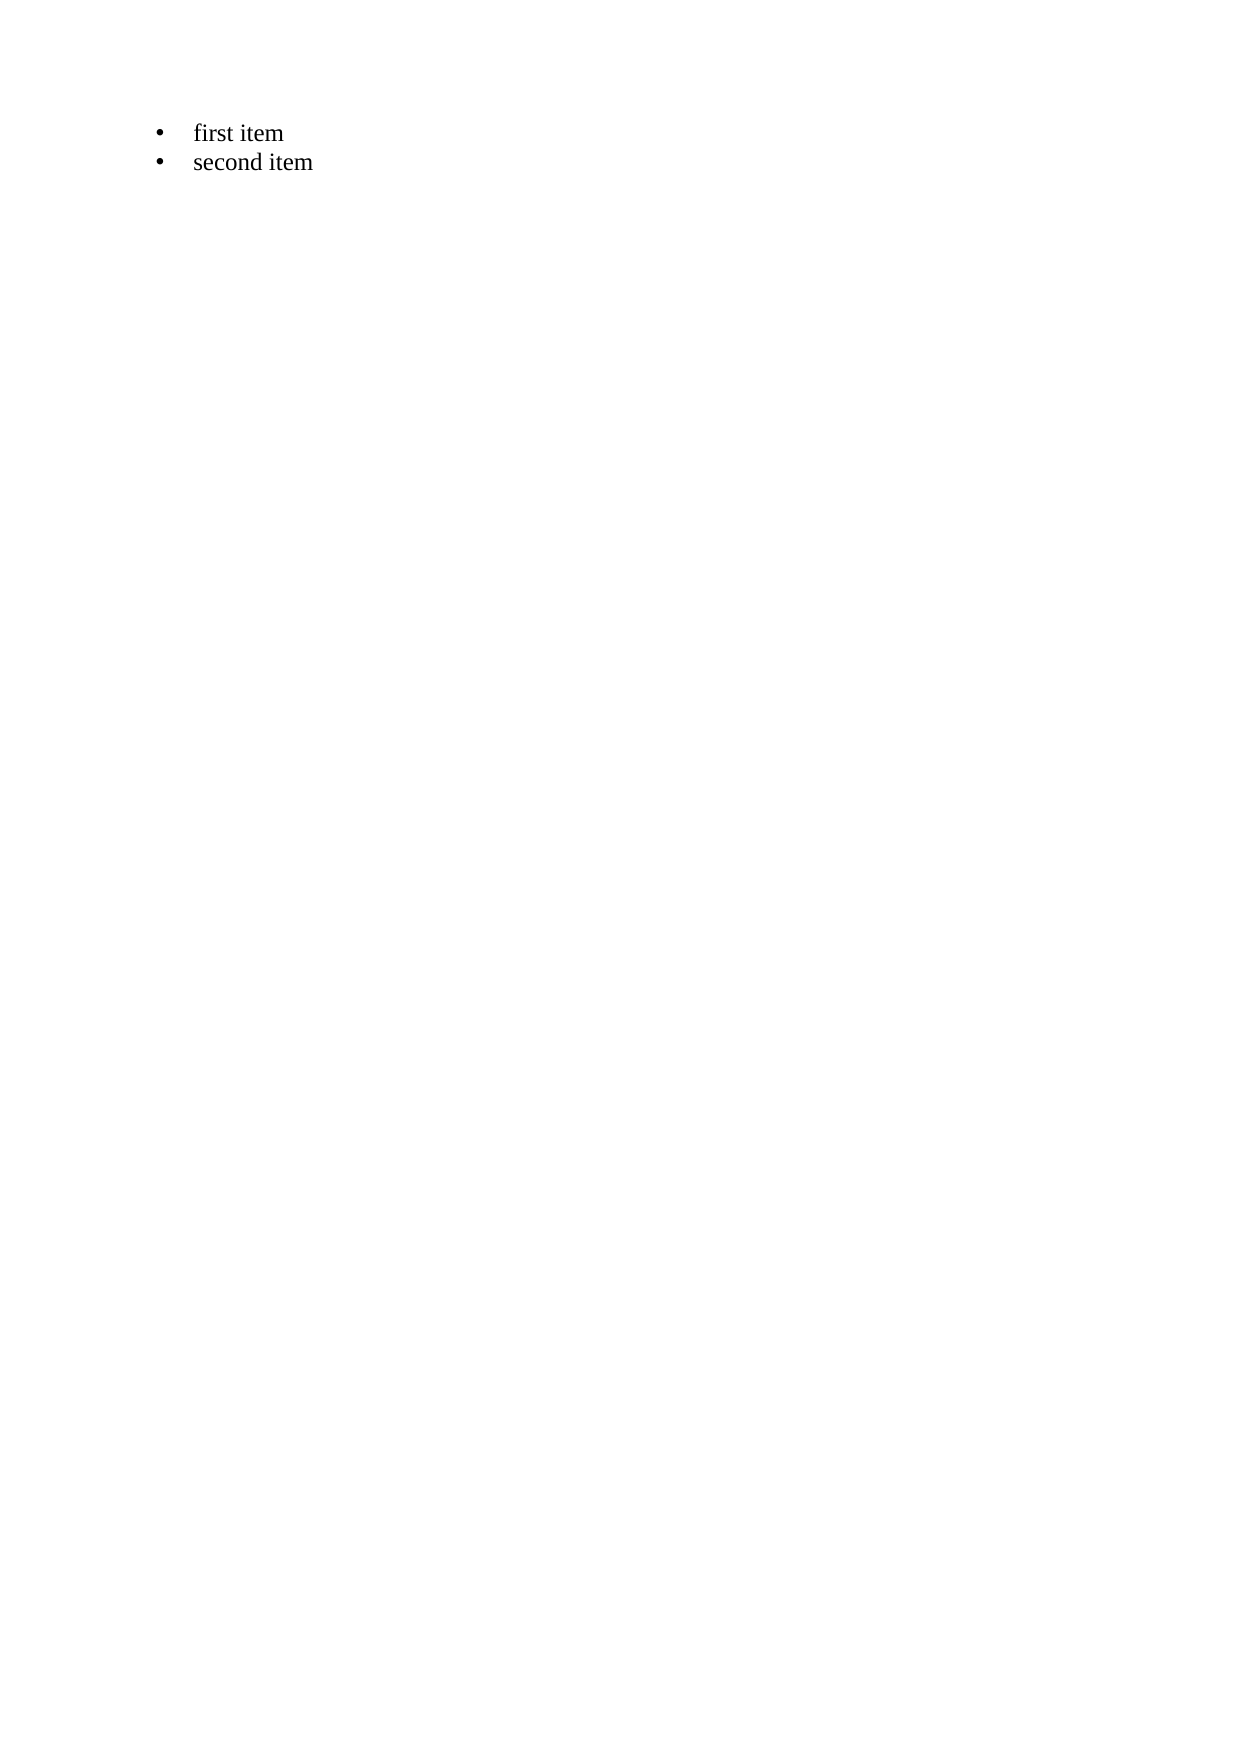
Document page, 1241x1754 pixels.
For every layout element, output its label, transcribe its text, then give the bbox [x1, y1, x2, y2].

list first item [156, 118, 1122, 147]
list second item [156, 147, 1122, 176]
